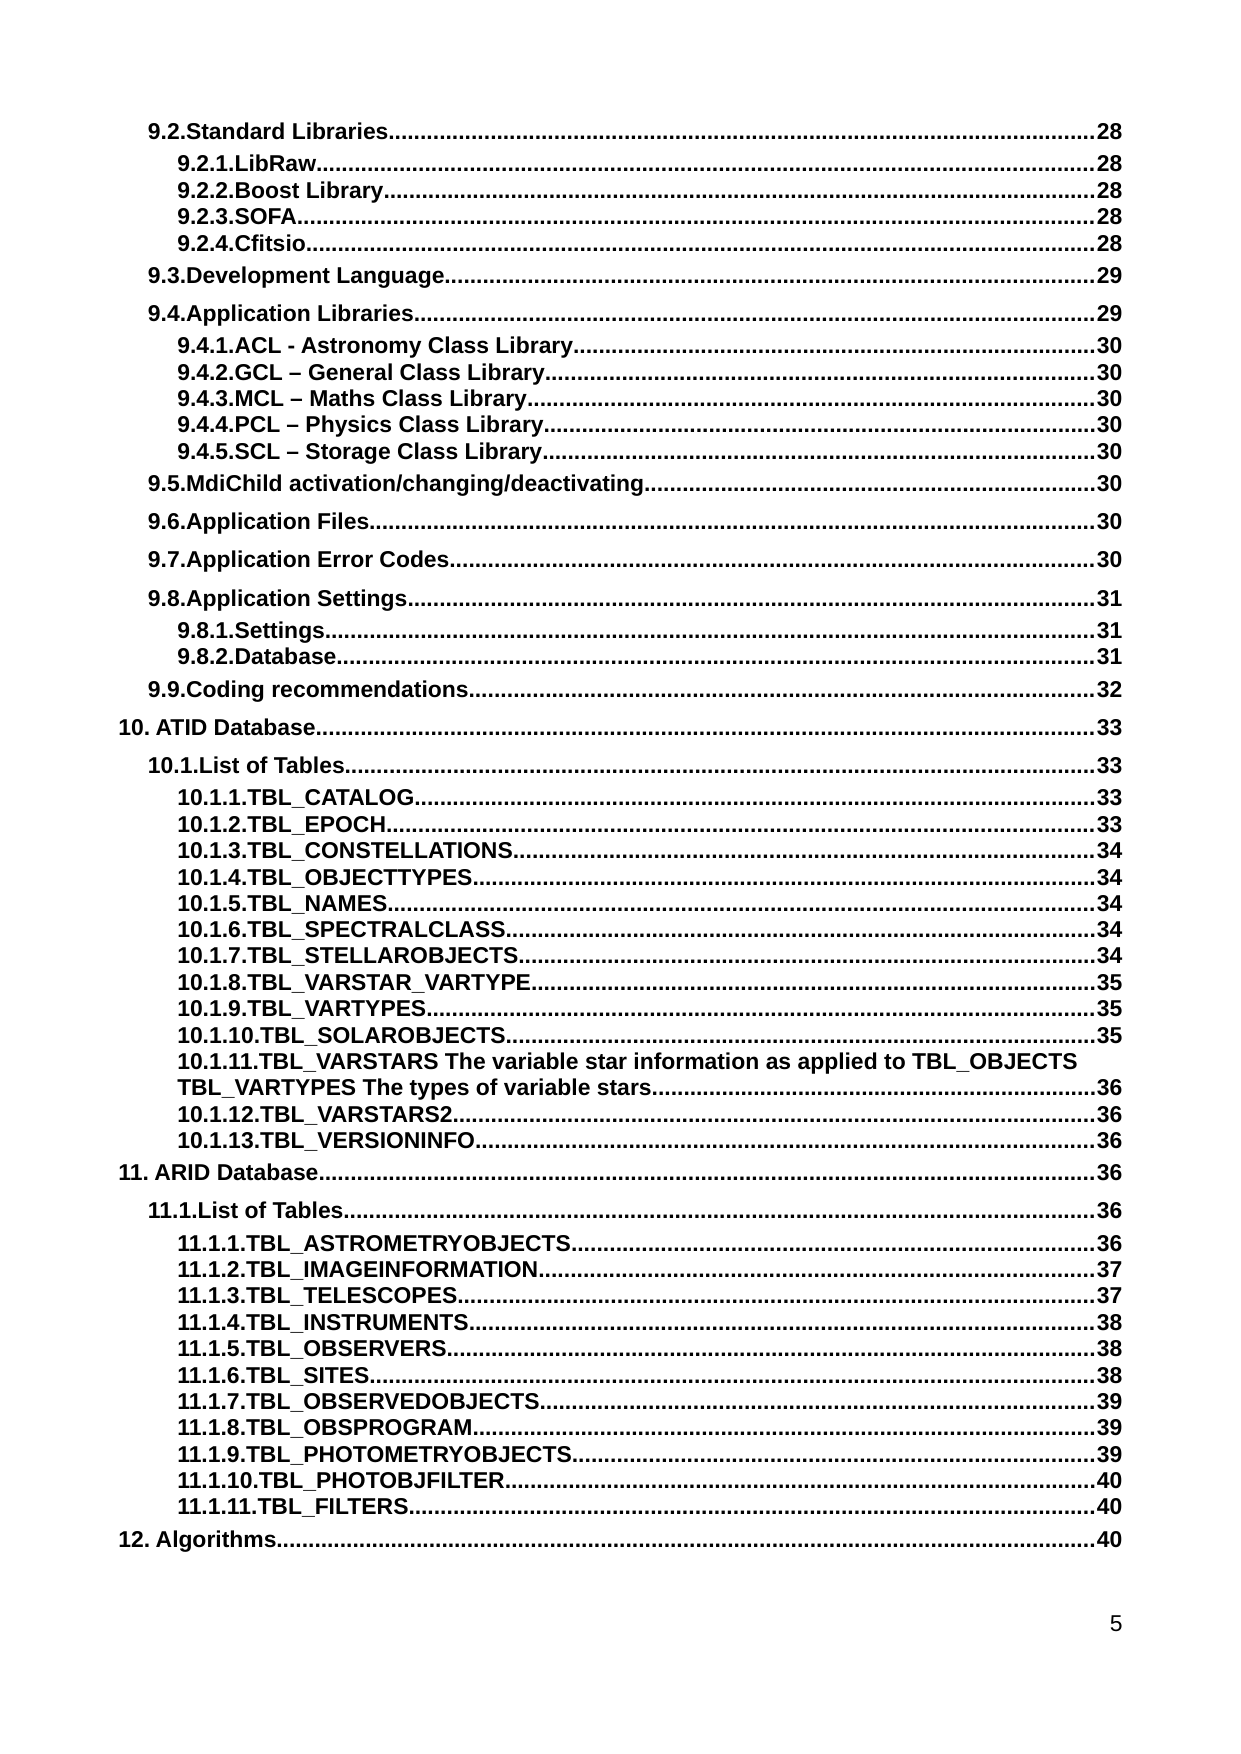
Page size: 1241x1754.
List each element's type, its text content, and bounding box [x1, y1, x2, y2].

text 10.1.7.TBL_STELLAROBJECTS 34 [177, 942, 1122, 969]
text 10.1.10.TBL_SOLAROBJECTS 35 [177, 1022, 1122, 1048]
subtitle 12. Algorithms 40 [118, 1526, 1122, 1552]
text 10.1.1.TBL_CATALOG 33 [177, 784, 1122, 811]
text 11.1.8.TBL_OBSPROGRAM 39 [177, 1414, 1122, 1441]
text 11.1.6.TBL_SITES 38 [177, 1362, 1122, 1388]
subtitle 9.5.MdiChild activation/changing/deactivating 30 [118, 470, 1122, 496]
text 11.1.1.TBL_ASTROMETRYOBJECTS 36 [177, 1230, 1122, 1256]
subtitle 10.1.List of Tables 33 [118, 752, 1122, 778]
text 11.1.5.TBL_OBSERVERS 38 [177, 1335, 1122, 1362]
subtitle 11.1.List of Tables 36 [118, 1197, 1122, 1224]
text 9.4.4.PCL – Physics Class Library 30 [177, 411, 1122, 438]
text 10.1.3.TBL_CONSTELLATIONS 34 [177, 837, 1122, 863]
text 9.2.4.Cfitsio 28 [177, 229, 1122, 256]
text 11.1.3.TBL_TELESCOPES 37 [177, 1282, 1122, 1309]
text 11.1.10.TBL_PHOTOBJFILTER 40 [177, 1467, 1122, 1493]
text 11.1.4.TBL_INSTRUMENTS 38 [177, 1309, 1122, 1335]
text 11.1.7.TBL_OBSERVEDOBJECTS 39 [177, 1388, 1122, 1414]
text 9.4.3.MCL – Maths Class Library 30 [177, 385, 1122, 411]
subtitle 9.6.Application Files 30 [118, 508, 1122, 534]
text 9.8.2.Database 31 [177, 643, 1122, 670]
subtitle 9.3.Development Language 29 [118, 262, 1122, 288]
text 9.2.2.Boost Library 28 [177, 177, 1122, 203]
text 11.1.11.TBL_FILTERS 40 [177, 1493, 1122, 1520]
text 11.1.2.TBL_IMAGEINFORMATION 37 [177, 1256, 1122, 1282]
text 9.8.1.Settings 31 [177, 617, 1122, 643]
subtitle 9.4.Application Libraries 29 [118, 300, 1122, 326]
text 10.1.6.TBL_SPECTRALCLASS 34 [177, 916, 1122, 942]
subtitle 9.2.Standard Libraries 28 [118, 118, 1122, 144]
text 10.1.11.TBL_VARSTARS The variable star information as applied to TBL_OBJECTS TBL_VARTYPES The types of variable stars. 36 [177, 1048, 1122, 1101]
text 9.2.1.LibRaw 28 [177, 150, 1122, 177]
text 10.1.13.TBL_VERSIONINFO 36 [177, 1127, 1122, 1153]
text 9.4.1.ACL - Astronomy Class Library 30 [177, 332, 1122, 359]
text 9.4.2.GCL – General Class Library 30 [177, 359, 1122, 385]
subtitle 9.9.Coding recommendations 32 [118, 676, 1122, 702]
subtitle 11. ARID Database 36 [118, 1159, 1122, 1186]
subtitle 10. ATID Database 33 [118, 714, 1122, 740]
text 9.4.5.SCL – Storage Class Library 30 [177, 438, 1122, 464]
text 10.1.12.TBL_VARSTARS2 36 [177, 1101, 1122, 1127]
text 10.1.8.TBL_VARSTAR_VARTYPE 35 [177, 969, 1122, 995]
text 10.1.9.TBL_VARTYPES 35 [177, 995, 1122, 1022]
subtitle 9.8.Application Settings 31 [118, 585, 1122, 611]
text 10.1.2.TBL_EPOCH 33 [177, 811, 1122, 837]
text 9.2.3.SOFA 28 [177, 203, 1122, 229]
text 10.1.4.TBL_OBJECTTYPES 34 [177, 863, 1122, 890]
text 11.1.9.TBL_PHOTOMETRYOBJECTS 39 [177, 1441, 1122, 1467]
text 10.1.5.TBL_NAMES 34 [177, 890, 1122, 916]
subtitle 9.7.Application Error Codes 30 [118, 546, 1122, 573]
